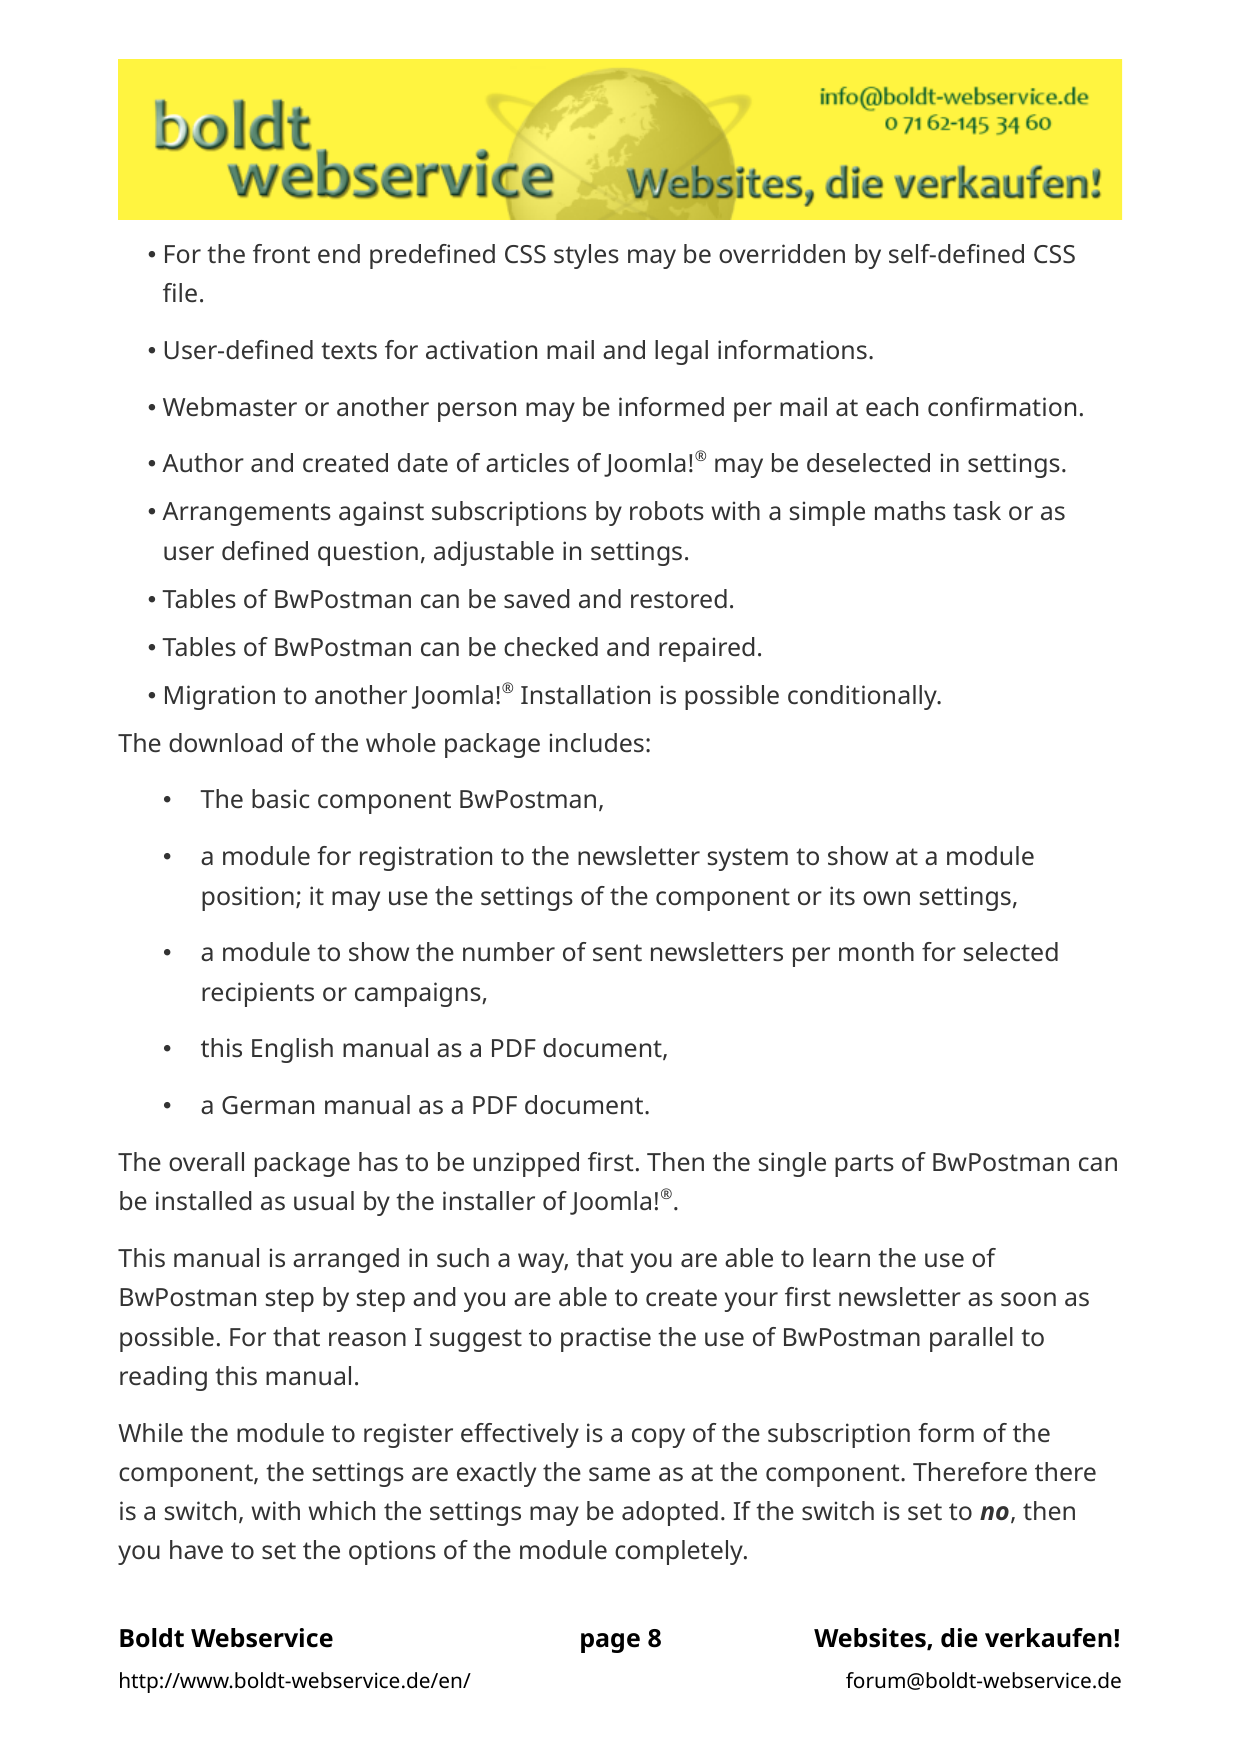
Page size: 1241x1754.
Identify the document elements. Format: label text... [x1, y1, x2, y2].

text While the module to register effectively is a copy of the subscription form of the component, the settings are exactly the same as at the component. Therefore there is a switch, with which the settings may be adopted. If the switch is set to no, then you have to set the options of the module completely. [118, 1415, 1122, 1567]
list Webmaster or another person may be informed per mail at each confirmation. [148, 389, 1122, 423]
list The basic component BwPostman, [163, 782, 1122, 816]
list this English manual as a PDF document, [163, 1031, 1122, 1065]
list Tables of BwPostman can be checked and repaired. [148, 629, 1122, 663]
list For the front end predefined CSS styles may be overridden by self-defined CSS file. [148, 236, 1122, 309]
text This manual is arranged in such a way, that you are able to learn the use of BwPostman step by step and you are able to create your first newsletter as soon as possible. For that reason I suggest to practise the use of BwPostman parallel to reading this manual. [118, 1241, 1122, 1392]
list a module to show the number of sent newsletters per month for selected recipients or campaigns, [163, 935, 1122, 1008]
list Tables of BwPostman can be saved and restored. [148, 581, 1122, 615]
list Arrangements against subscriptions by robots with a simple maths task or as user defined question, adjustable in settings. [148, 494, 1122, 567]
list a German manual as a PDF document. [163, 1088, 1122, 1122]
list Author and created date of articles of Joomla!® may be deselected in settings. [148, 446, 1122, 480]
picture [118, 59, 1123, 220]
list a module for registration to the newsletter system to show at a module position; it may use the settings of the component or its own settings, [163, 839, 1122, 912]
text The download of the whole package includes: [118, 725, 1122, 759]
list User-defined texts for activation mail and legal informations. [148, 332, 1122, 366]
text The overall package has to be unzipped first. Then the single parts of BwPostman can be installed as usual by the installer of Joomla!®. [118, 1145, 1122, 1218]
list Migration to another Joomla!® Installation is possible conditionally. [148, 677, 1122, 711]
